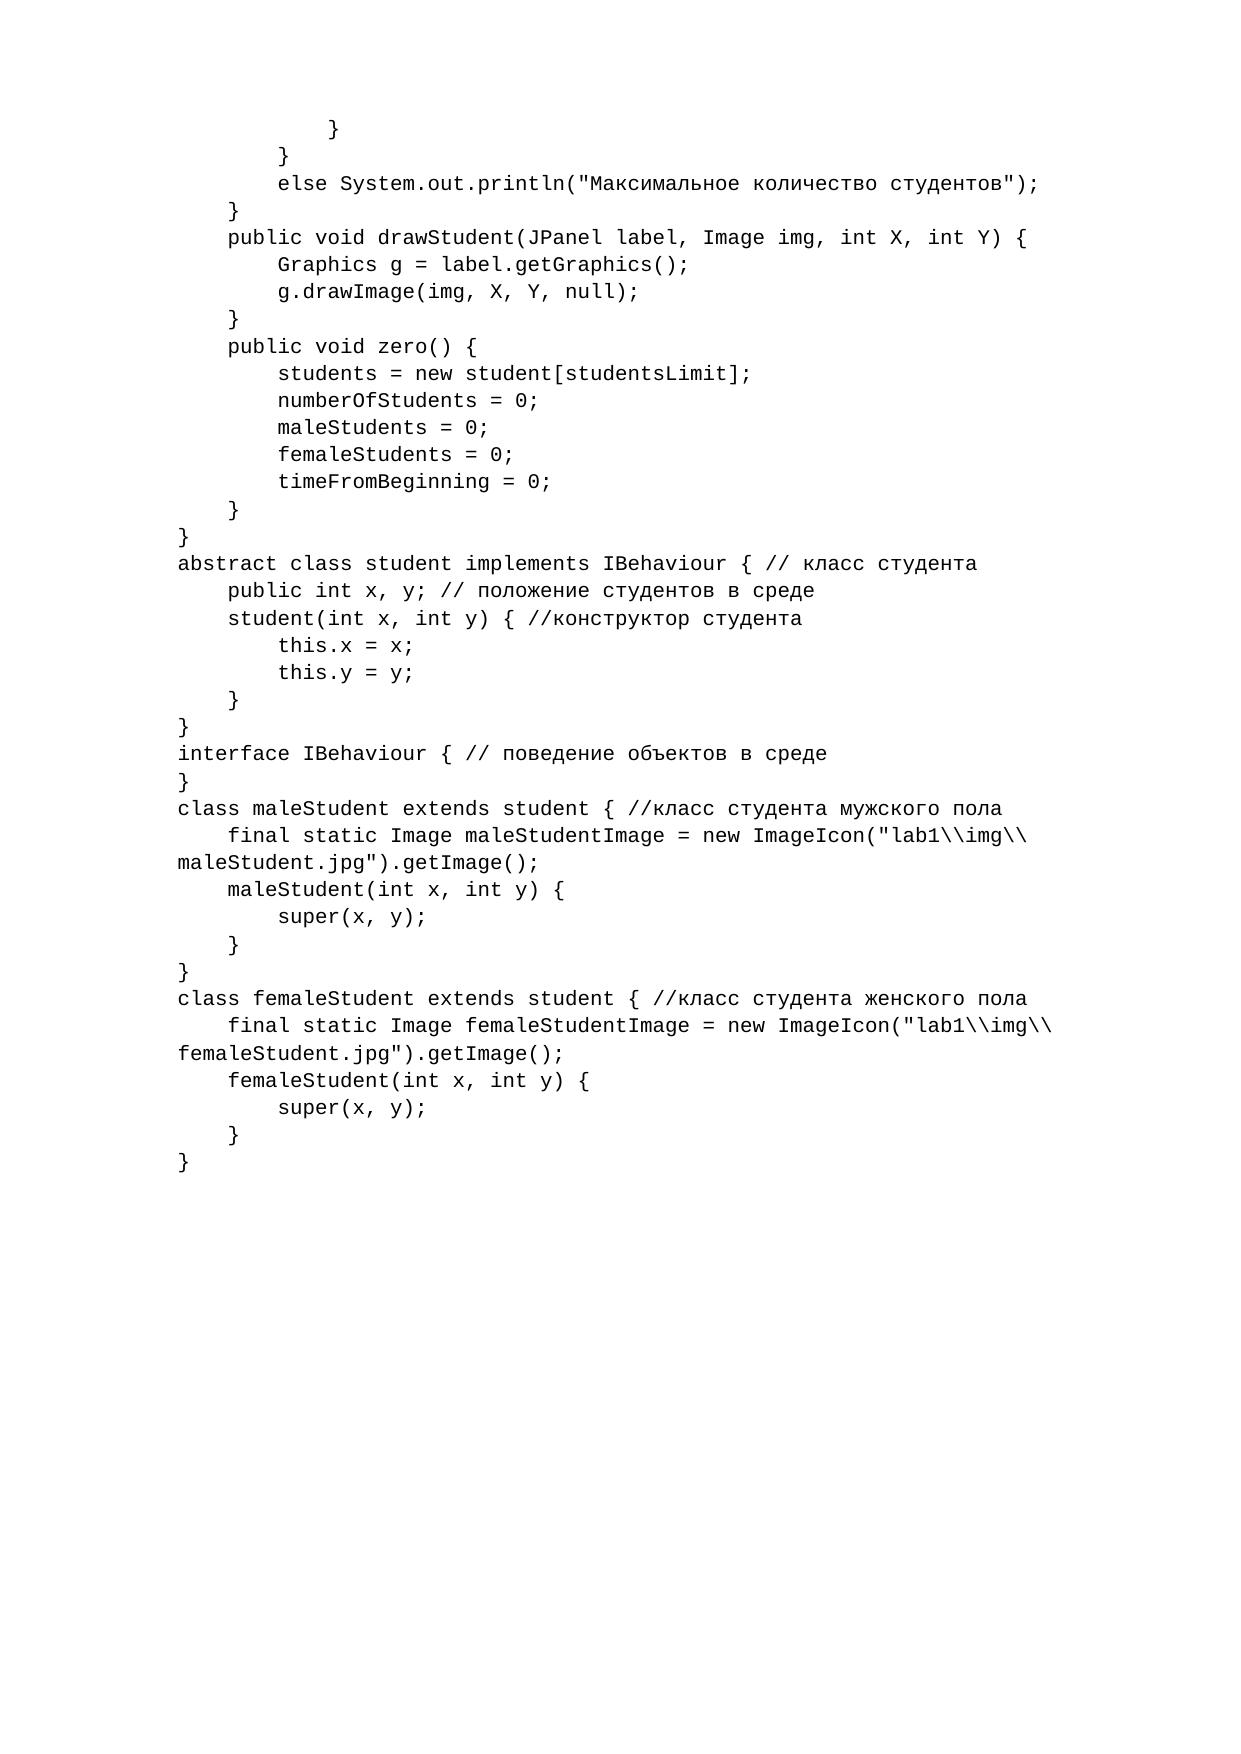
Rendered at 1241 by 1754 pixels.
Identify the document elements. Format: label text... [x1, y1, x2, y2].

text } [177, 526, 1152, 549]
text } [177, 499, 1152, 522]
text g.drawImage(img, X, Y, null); [177, 281, 1152, 305]
text super(x, y); [177, 907, 1152, 930]
text class femaleStudent extends student { //класс студента женского пола [177, 988, 1152, 1012]
text femaleStudents = 0; [177, 444, 1152, 468]
text interface IBehaviour { // поведение объектов в среде [177, 743, 1152, 767]
text public void zero() { [177, 336, 1152, 359]
text } [177, 118, 1152, 142]
text abstract class student implements IBehaviour { // класс студента [177, 553, 1152, 577]
text } [177, 145, 1152, 169]
text } [177, 200, 1152, 223]
text student(int x, int y) { //конструктор студента [177, 607, 1152, 631]
text this.x = x; [177, 635, 1152, 658]
text public void drawStudent(JPanel label, Image img, int X, int Y) { [177, 227, 1152, 251]
text numberOfStudents = 0; [177, 390, 1152, 414]
text super(x, y); [177, 1097, 1152, 1121]
text } [177, 1124, 1152, 1148]
text femaleStudent(int x, int y) { [177, 1070, 1152, 1093]
text this.y = y; [177, 662, 1152, 686]
text final static Image maleStudentImage = new ImageIcon("lab1\\img\\maleStudent.jpg").getImage(); [177, 825, 1152, 876]
text } [177, 1151, 1152, 1175]
text } [177, 771, 1152, 794]
text Graphics g = label.getGraphics(); [177, 254, 1152, 278]
text } [177, 716, 1152, 740]
text } [177, 934, 1152, 957]
text maleStudents = 0; [177, 417, 1152, 441]
text else System.out.println("Максимальное количество студентов"); [177, 172, 1152, 196]
text } [177, 689, 1152, 713]
text timeFromBeginning = 0; [177, 472, 1152, 495]
text final static Image femaleStudentImage = new ImageIcon("lab1\\img\\femaleStudent.jpg").getImage(); [177, 1015, 1152, 1066]
text class maleStudent extends student { //класс студента мужского пола [177, 798, 1152, 821]
text } [177, 308, 1152, 332]
text public int x, y; // положение студентов в среде [177, 580, 1152, 604]
text maleStudent(int x, int y) { [177, 879, 1152, 903]
text } [177, 961, 1152, 984]
text students = new student[studentsLimit]; [177, 363, 1152, 386]
